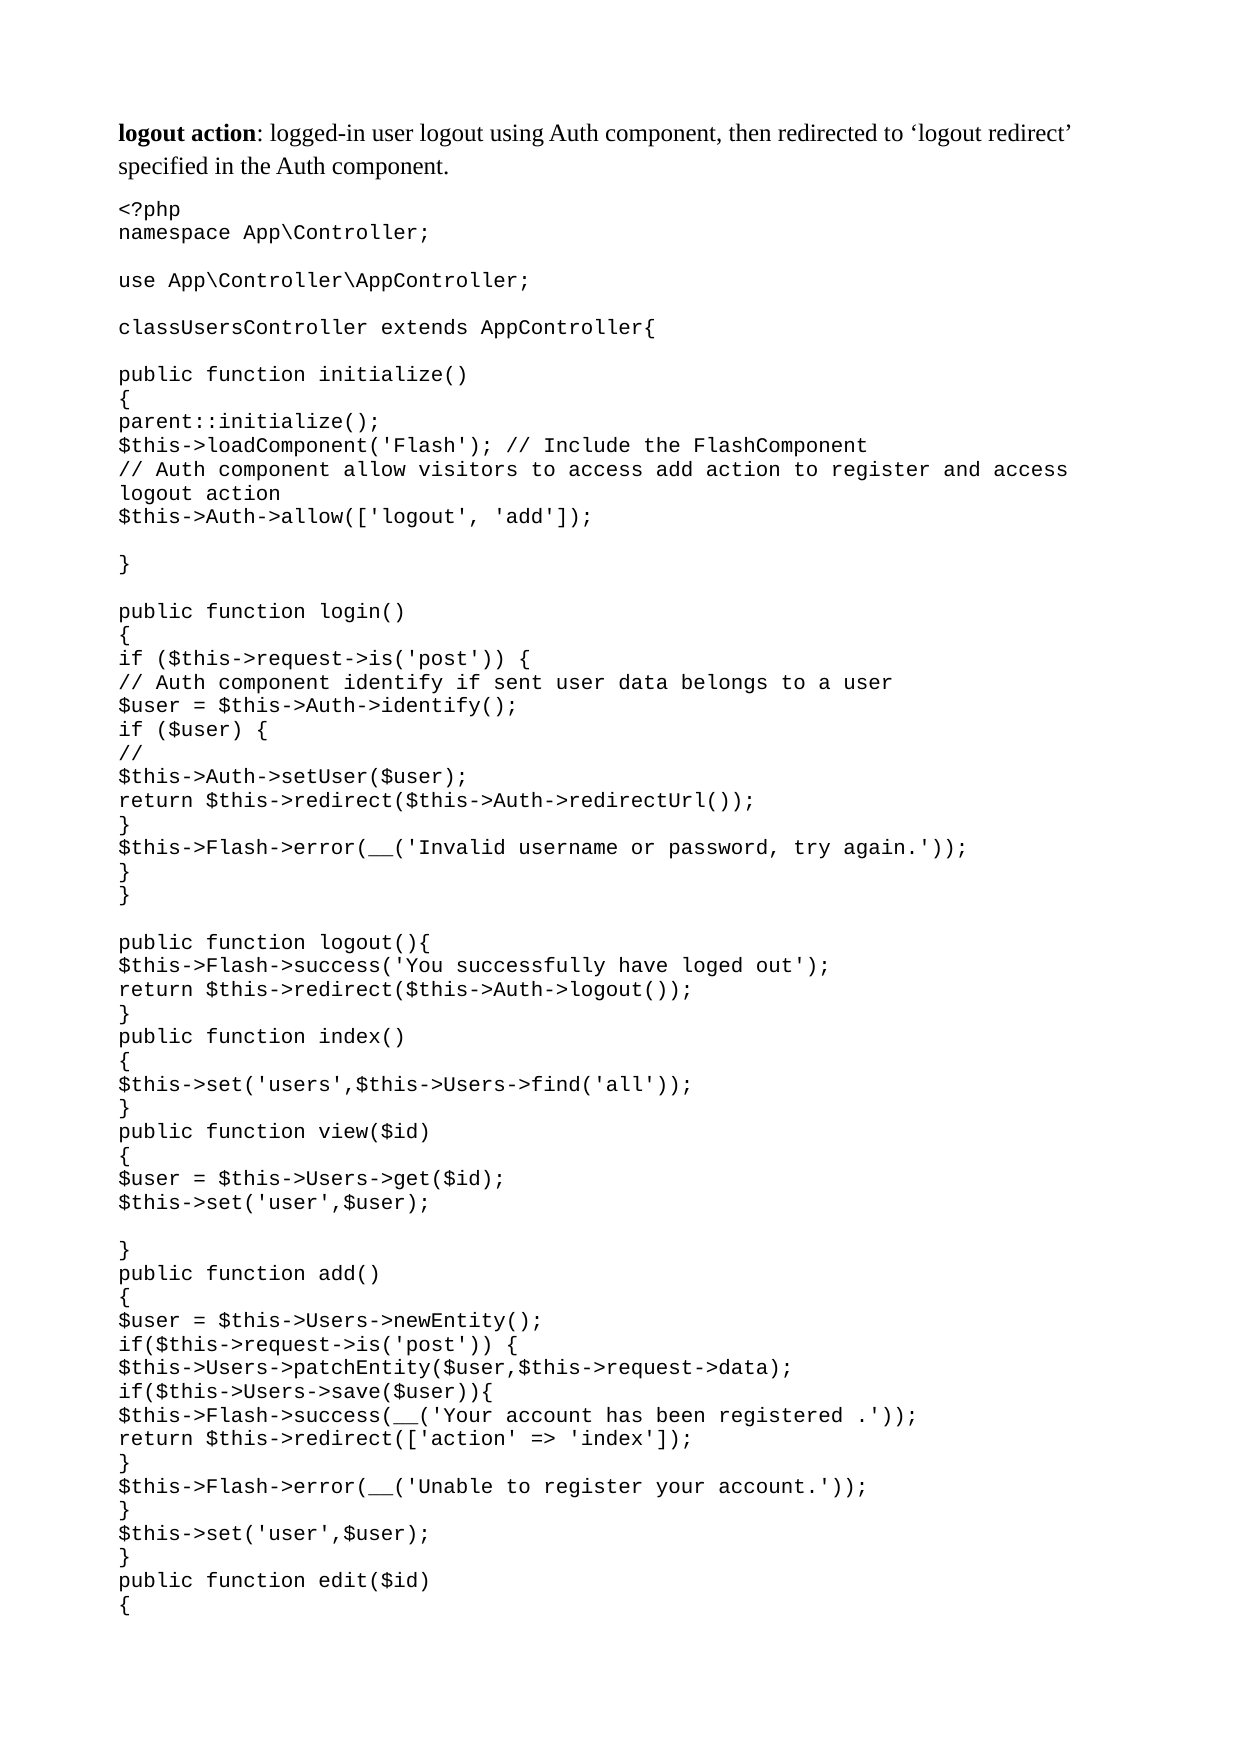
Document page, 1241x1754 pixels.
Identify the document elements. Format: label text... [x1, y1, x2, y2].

text public function view($id) [118, 1121, 1122, 1144]
text } [118, 1452, 1122, 1476]
text if ($user) { [118, 719, 1122, 743]
text } [118, 861, 1122, 884]
text } [118, 1097, 1122, 1121]
text parent::initialize(); [118, 412, 1122, 435]
text } [118, 1003, 1122, 1026]
text // Auth component identify if sent user data belongs to a user [118, 672, 1122, 695]
text use App\Controller\AppController; [118, 270, 1122, 293]
text return $this->redirect($this->Auth->logout()); [118, 979, 1122, 1003]
text $this->Flash->error(__('Invalid username or password, try again.')); [118, 837, 1122, 861]
text return $this->redirect(['action' => 'index']); [118, 1428, 1122, 1452]
text { [118, 1286, 1122, 1310]
text $this->Flash->success(__('Your account has been registered .')); [118, 1405, 1122, 1428]
text $this->set('user',$user); [118, 1192, 1122, 1216]
text { [118, 388, 1122, 412]
text $this->set('user',$user); [118, 1523, 1122, 1547]
text } [118, 1499, 1122, 1523]
text <?php [118, 199, 1122, 222]
text $user = $this->Users->get($id); [118, 1168, 1122, 1192]
text public function add() [118, 1263, 1122, 1286]
text if($this->request->is('post')) { [118, 1334, 1122, 1357]
text $this->Auth->allow(['logout', 'add']); [118, 506, 1122, 530]
text $this->Flash->success('You successfully have loged out'); [118, 955, 1122, 979]
text } [118, 813, 1122, 837]
text { [118, 1594, 1122, 1617]
text public function logout(){ [118, 932, 1122, 955]
text // [118, 743, 1122, 766]
text } [118, 1547, 1122, 1570]
text public function edit($id) [118, 1570, 1122, 1594]
text } [118, 553, 1122, 577]
text if ($this->request->is('post')) { [118, 648, 1122, 672]
text { [118, 1050, 1122, 1074]
text classUsersController extends AppController{ [118, 317, 1122, 341]
text public function index() [118, 1026, 1122, 1050]
text $this->Users->patchEntity($user,$this->request->data); [118, 1357, 1122, 1381]
text $this->loadComponent('Flash'); // Include the FlashComponent [118, 435, 1122, 459]
text $user = $this->Users->newEntity(); [118, 1310, 1122, 1334]
text } [118, 1239, 1122, 1263]
text $this->Auth->setUser($user); [118, 766, 1122, 790]
text logout action: logged-in user logout using Auth component, then redirected to ‘logout redirect’ specified in the Auth component. [118, 118, 1122, 180]
text $this->Flash->error(__('Unable to register your account.')); [118, 1476, 1122, 1499]
text public function initialize() [118, 364, 1122, 388]
text $user = $this->Auth->identify(); [118, 695, 1122, 719]
text public function login() [118, 601, 1122, 624]
text { [118, 1144, 1122, 1168]
text return $this->redirect($this->Auth->redirectUrl()); [118, 790, 1122, 813]
text namespace App\Controller; [118, 222, 1122, 246]
text $this->set('users',$this->Users->find('all')); [118, 1074, 1122, 1097]
text { [118, 624, 1122, 648]
text } [118, 884, 1122, 908]
text // Auth component allow visitors to access add action to register and access logout action [118, 459, 1122, 506]
text if($this->Users->save($user)){ [118, 1381, 1122, 1405]
